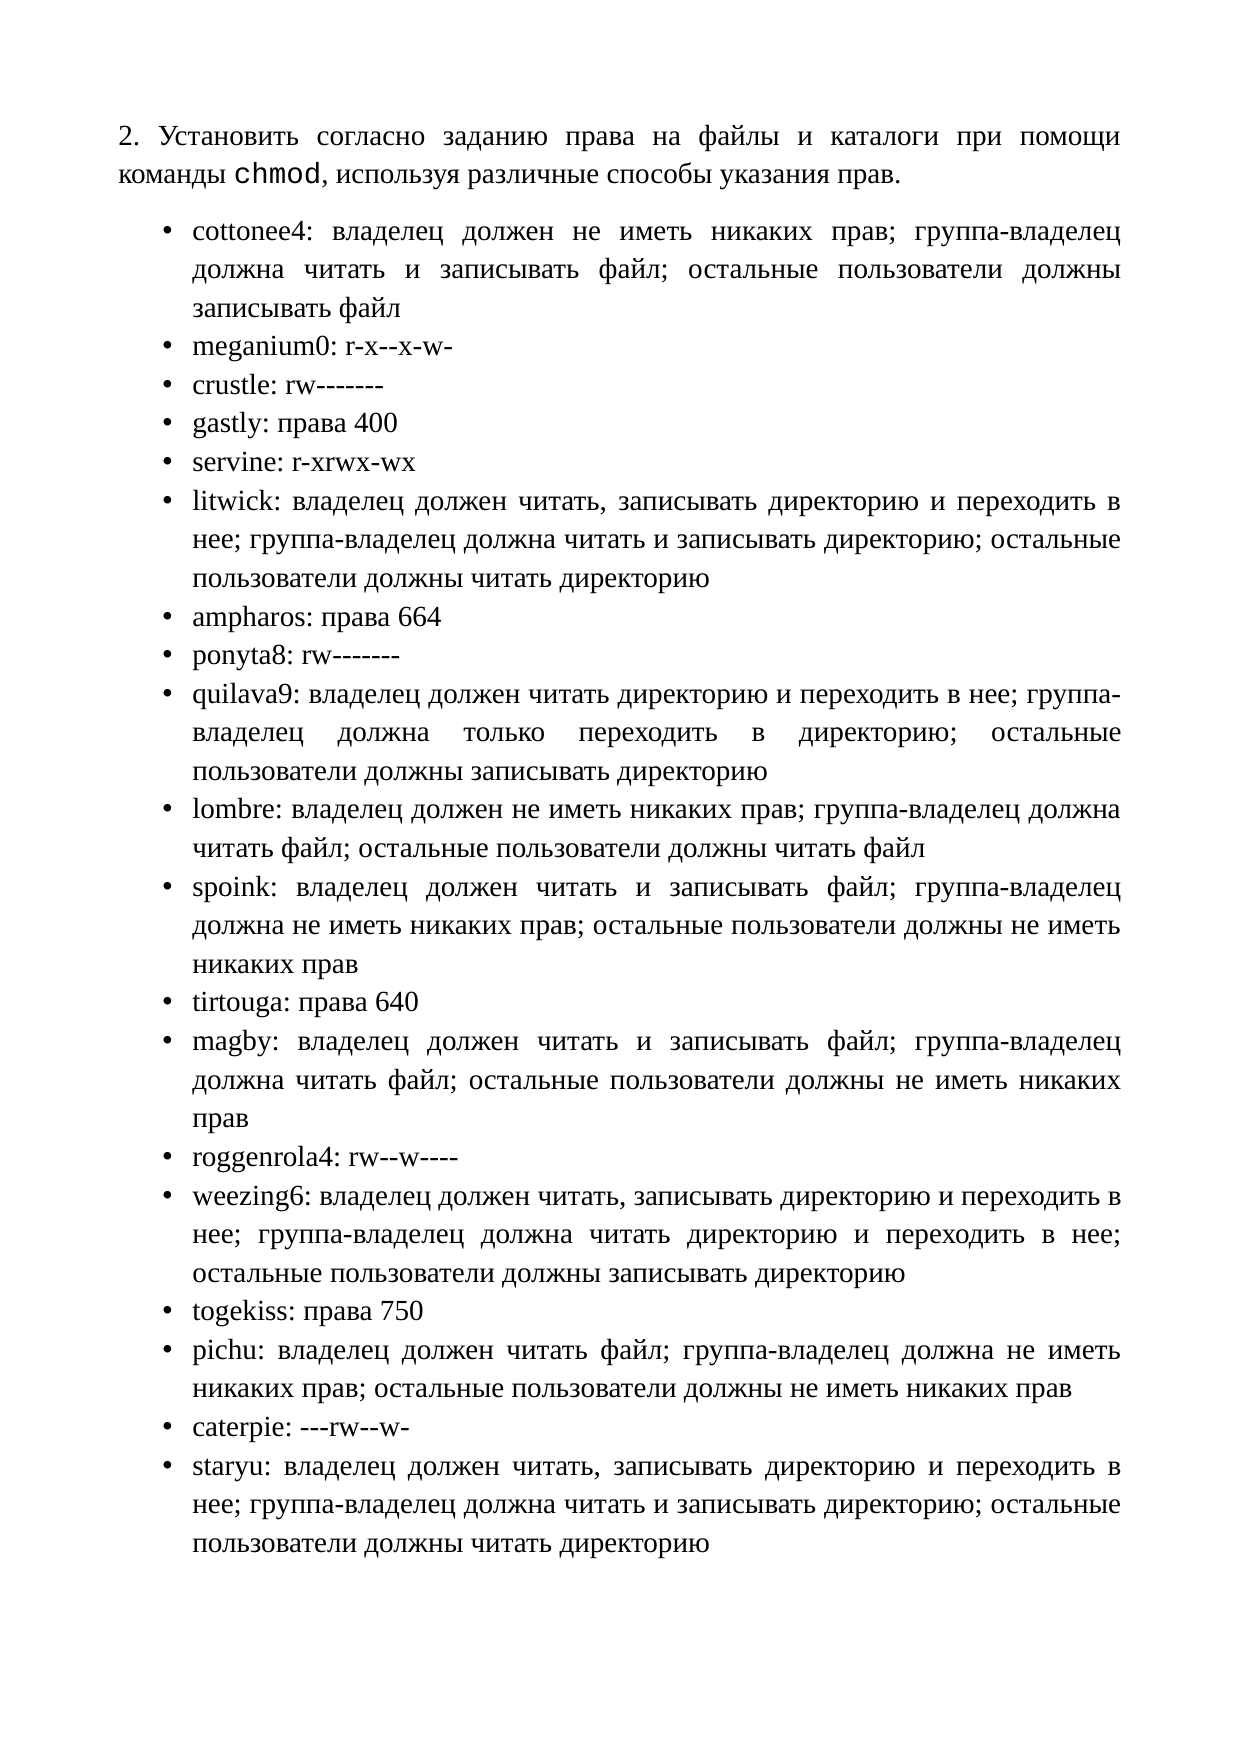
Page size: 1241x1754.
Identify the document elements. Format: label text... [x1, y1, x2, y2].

list spoink: владелец должен читать и записывать файл; группа-владелец должна не иметь никаких прав; остальные пользователи должны не иметь никаких прав [162, 869, 1122, 979]
list crustle: rw------- [162, 367, 1122, 401]
list magby: владелец должен читать и записывать файл; группа-владелец должна читать файл; остальные пользователи должны не иметь никаких прав [162, 1023, 1122, 1134]
list roggenrola4: rw--w---- [162, 1139, 1122, 1173]
list meganium0: r-x--x-w- [162, 328, 1122, 362]
list litwick: владелец должен читать, записывать директорию и переходить в нее; группа-владелец должна читать и записывать директорию; остальные пользователи должны читать директорию [162, 483, 1122, 594]
list togekiss: права 750 [162, 1293, 1122, 1327]
list pichu: владелец должен читать файл; группа-владелец должна не иметь никаких прав; остальные пользователи должны не иметь никаких прав [162, 1332, 1122, 1404]
list ampharos: права 664 [162, 599, 1122, 632]
list quilava9: владелец должен читать директорию и переходить в нее; группа-владелец должна только переходить в директорию; остальные пользователи должны записывать директорию [162, 676, 1122, 787]
list staryu: владелец должен читать, записывать директорию и переходить в нее; группа-владелец должна читать и записывать директорию; остальные пользователи должны читать директорию [162, 1448, 1122, 1558]
list ponyta8: rw------- [162, 637, 1122, 671]
list caterpie: ---rw--w- [162, 1409, 1122, 1443]
list tirtouga: права 640 [162, 984, 1122, 1018]
list gastly: права 400 [162, 406, 1122, 439]
text 2. Установить согласно заданию права на файлы и каталоги при помощи команды chmod, используя различные способы указания прав. [118, 118, 1122, 193]
list weezing6: владелец должен читать, записывать директорию и переходить в нее; группа-владелец должна читать директорию и переходить в нее; остальные пользователи должны записывать директорию [162, 1178, 1122, 1288]
list servine: r-xrwx-wx [162, 444, 1122, 478]
list cottonee4: владелец должен не иметь никаких прав; группа-владелец должна читать и записывать файл; остальные пользователи должны записывать файл [162, 213, 1122, 323]
list lombre: владелец должен не иметь никаких прав; группа-владелец должна читать файл; остальные пользователи должны читать файл [162, 792, 1122, 864]
